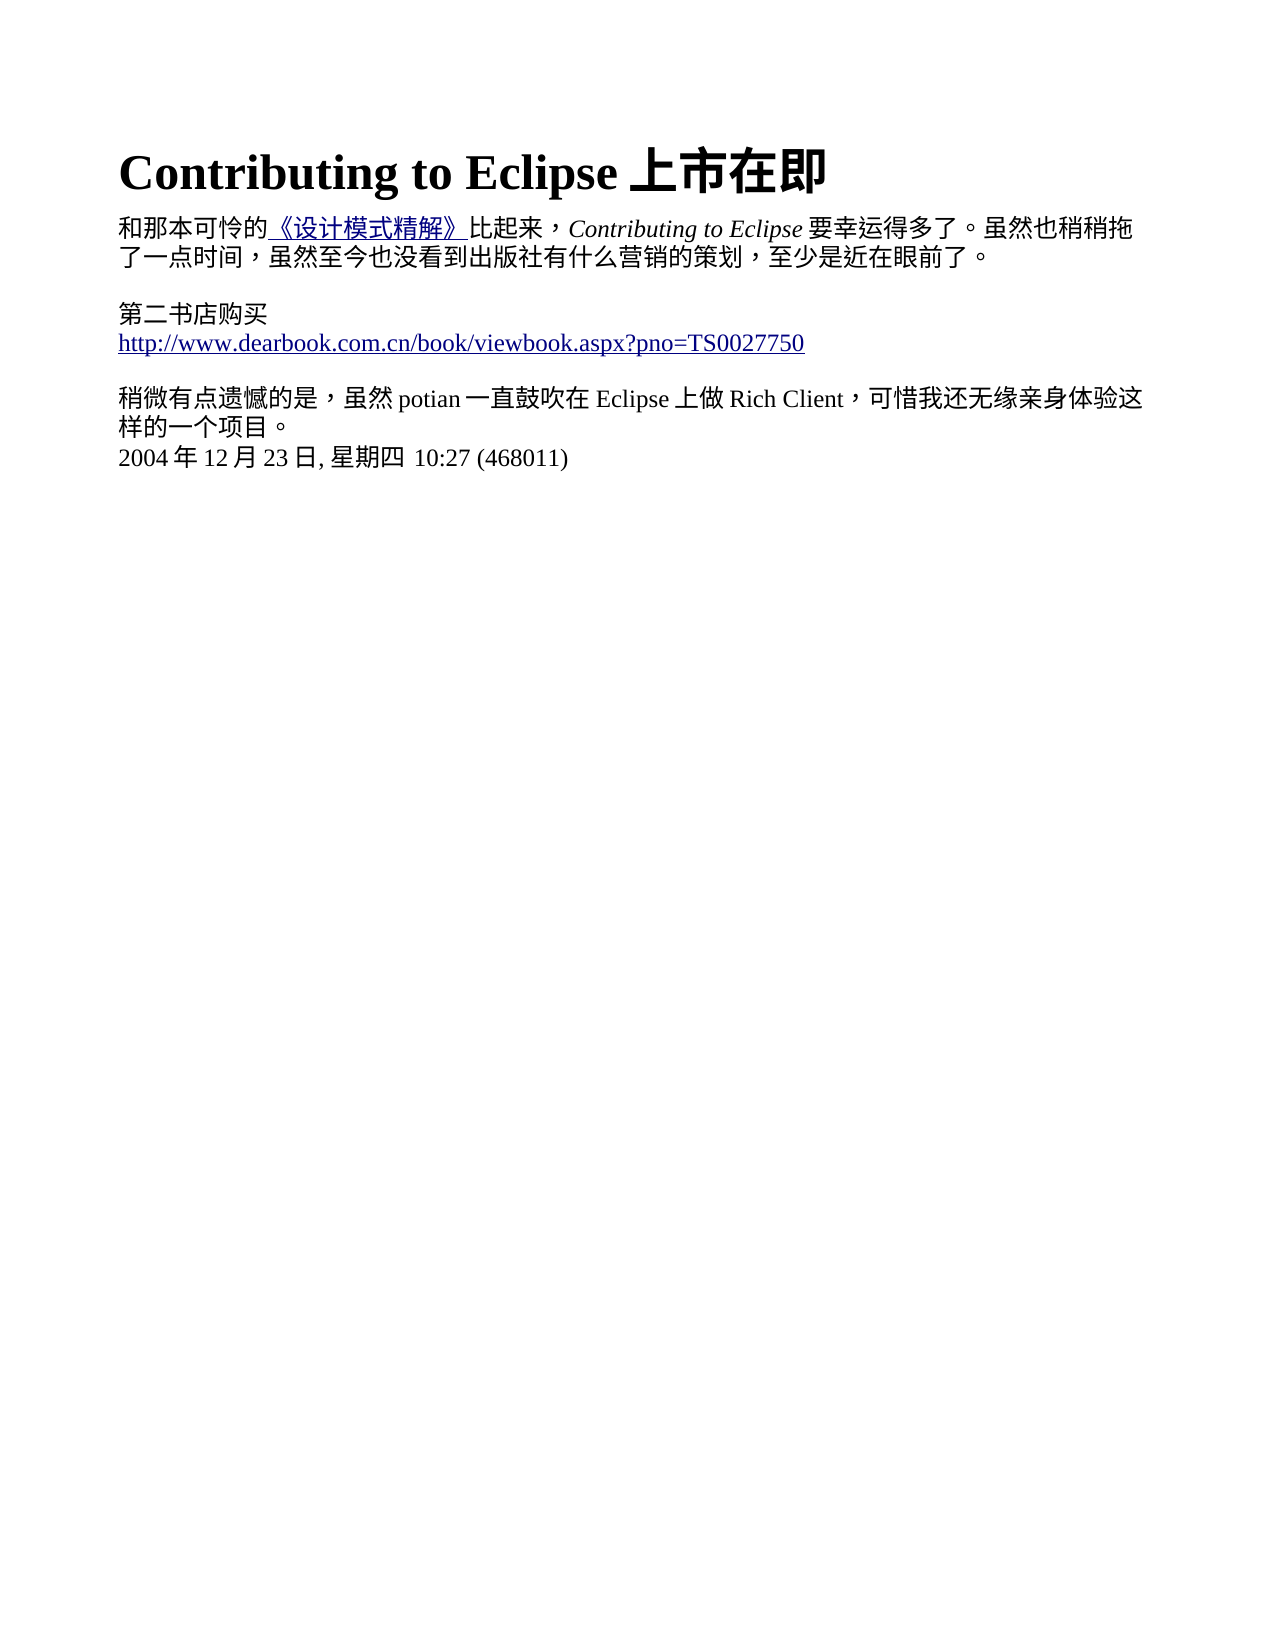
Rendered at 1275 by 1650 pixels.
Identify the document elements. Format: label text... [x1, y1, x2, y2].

subtitle Contributing to Eclipse上市在即 [118, 143, 1157, 201]
text 和那本可怜的《设计模式精解》比起来，Contributing to Eclipse要幸运得多了。虽然也稍稍拖了一点时间，虽然至今也没看到出版社有什么营销的策划，至少是近在眼前了。 [118, 214, 1157, 272]
text 2004年12月23日, 星期四 10:27 (468011) [118, 443, 1157, 472]
text http://www.dearbook.com.cn/book/viewbook.aspx?pno=TS0027750 [118, 329, 1157, 357]
text 稍微有点遗憾的是，虽然potian一直鼓吹在Eclipse上做Rich Client，可惜我还无缘亲身体验这样的一个项目。 [118, 384, 1157, 443]
text 第二书店购买 [118, 300, 1157, 329]
